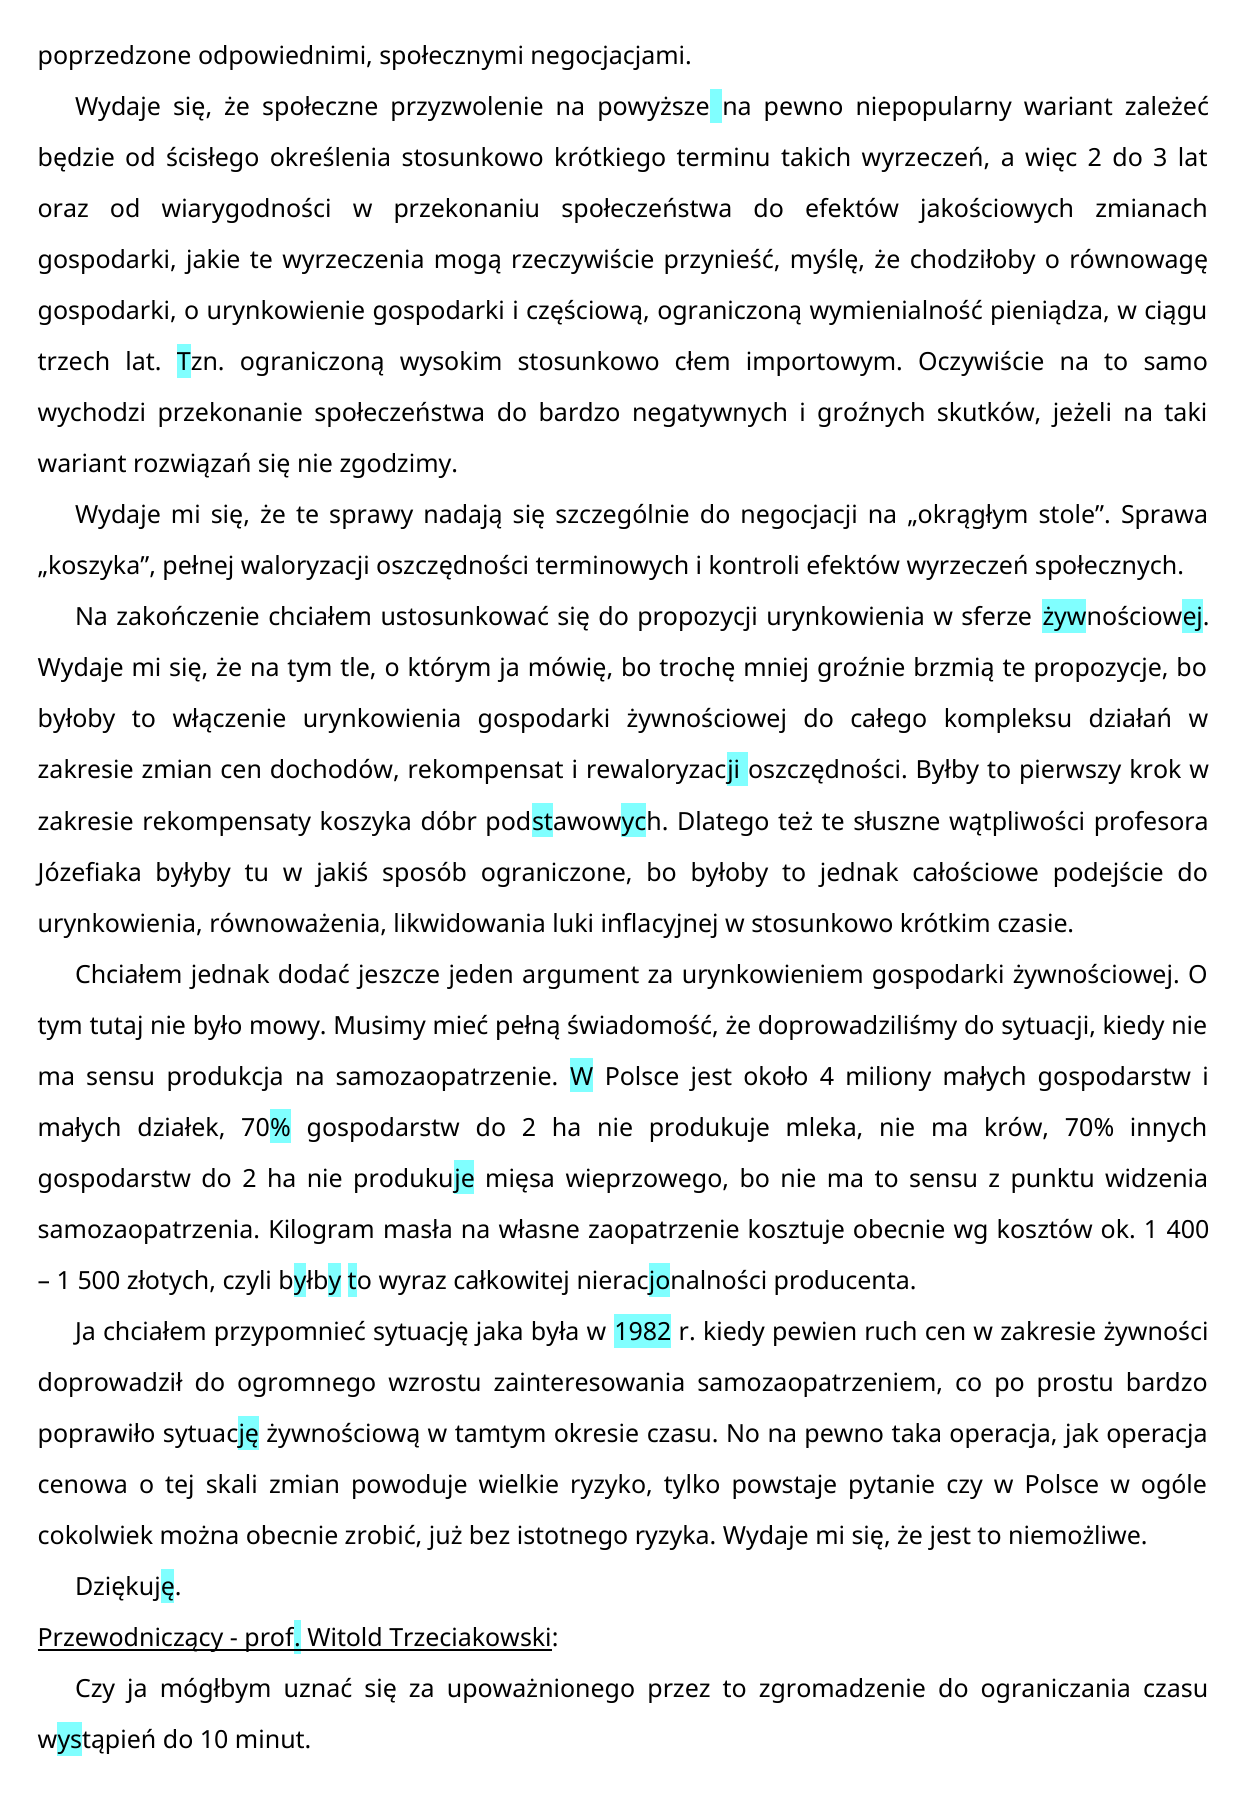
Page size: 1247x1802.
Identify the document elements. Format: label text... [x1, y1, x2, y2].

text Czy ja mógłbym uznać się za upoważnionego przez to zgromadzenie do ograniczania czasu wystąpień do 10 minut. [37, 1671, 1209, 1756]
text Przewodniczący - prof. Witold Trzeciakowski: [37, 1620, 1209, 1654]
text Na zakończenie chciałem ustosunkować się do propozycji urynkowienia w sferze żywnościowej. Wydaje mi się, że na tym tle, o którym ja mówię, bo trochę mniej groźnie brzmią te propozycje, bo byłoby to włączenie urynkowienia gospodarki żywnościowej do całego kompleksu działań w zakresie zmian cen dochodów, rekompensat i rewaloryzacji oszczędności. Byłby to pierwszy krok w zakresie rekompensaty koszyka dóbr podstawowych. Dlatego też te słuszne wątpliwości profesora Józefiaka byłyby tu w jakiś sposób ograniczone, bo byłoby to jednak całościowe podejście do urynkowienia, równoważenia, likwidowania luki inflacyjnej w stosunkowo krótkim czasie. [37, 599, 1209, 939]
text Chciałem jednak dodać jeszcze jeden argument za urynkowieniem gospodarki żywnościowej. O tym tutaj nie było mowy. Musimy mieć pełną świadomość, że doprowadziliśmy do sytuacji, kiedy nie ma sensu produkcja na samozaopatrzenie. W Polsce jest około 4 miliony małych gospodarstw i małych działek, 70% gospodarstw do 2 ha nie produkuje mleka, nie ma krów, 70% innych gospodarstw do 2 ha nie produkuje mięsa wieprzowego, bo nie ma to sensu z punktu widzenia samozaopatrzenia. Kilogram masła na własne zaopatrzenie kosztuje obecnie wg kosztów ok. 1 400 – 1 500 złotych, czyli byłby to wyraz całkowitej nieracjonalności producenta. [37, 956, 1209, 1297]
text poprzedzone odpowiednimi, społecznymi negocjacjami. [37, 37, 1209, 72]
text Ja chciałem przypomnieć sytuację jaka była w 1982 r. kiedy pewien ruch cen w zakresie żywności doprowadził do ogromnego wzrostu zainteresowania samozaopatrzeniem, co po prostu bardzo poprawiło sytuację żywnościową w tamtym okresie czasu. No na pewno taka operacja, jak operacja cenowa o tej skali zmian powoduje wielkie ryzyko, tylko powstaje pytanie czy w Polsce w ogóle cokolwiek można obecnie zrobić, już bez istotnego ryzyka. Wydaje mi się, że jest to niemożliwe. [37, 1313, 1209, 1552]
text Wydaje mi się, że te sprawy nadają się szczególnie do negocjacji na „okrągłym stole”. Sprawa „koszyka”, pełnej waloryzacji oszczędności terminowych i kontroli efektów wyrzeczeń społecznych. [37, 497, 1209, 582]
text Dziękuję. [37, 1569, 1209, 1603]
text Wydaje się, że społeczne przyzwolenie na powyższe na pewno niepopularny wariant zależeć będzie od ścisłego określenia stosunkowo krótkiego terminu takich wyrzeczeń, a więc 2 do 3 lat oraz od wiarygodności w przekonaniu społeczeństwa do efektów jakościowych zmianach gospodarki, jakie te wyrzeczenia mogą rzeczywiście przynieść, myślę, że chodziłoby o równowagę gospodarki, o urynkowienie gospodarki i częściową, ograniczoną wymienialność pieniądza, w ciągu trzech lat. Tzn. ograniczoną wysokim stosunkowo cłem importowym. Oczywiście na to samo wychodzi przekonanie społeczeństwa do bardzo negatywnych i groźnych skutków, jeżeli na taki wariant rozwiązań się nie zgodzimy. [37, 88, 1209, 480]
